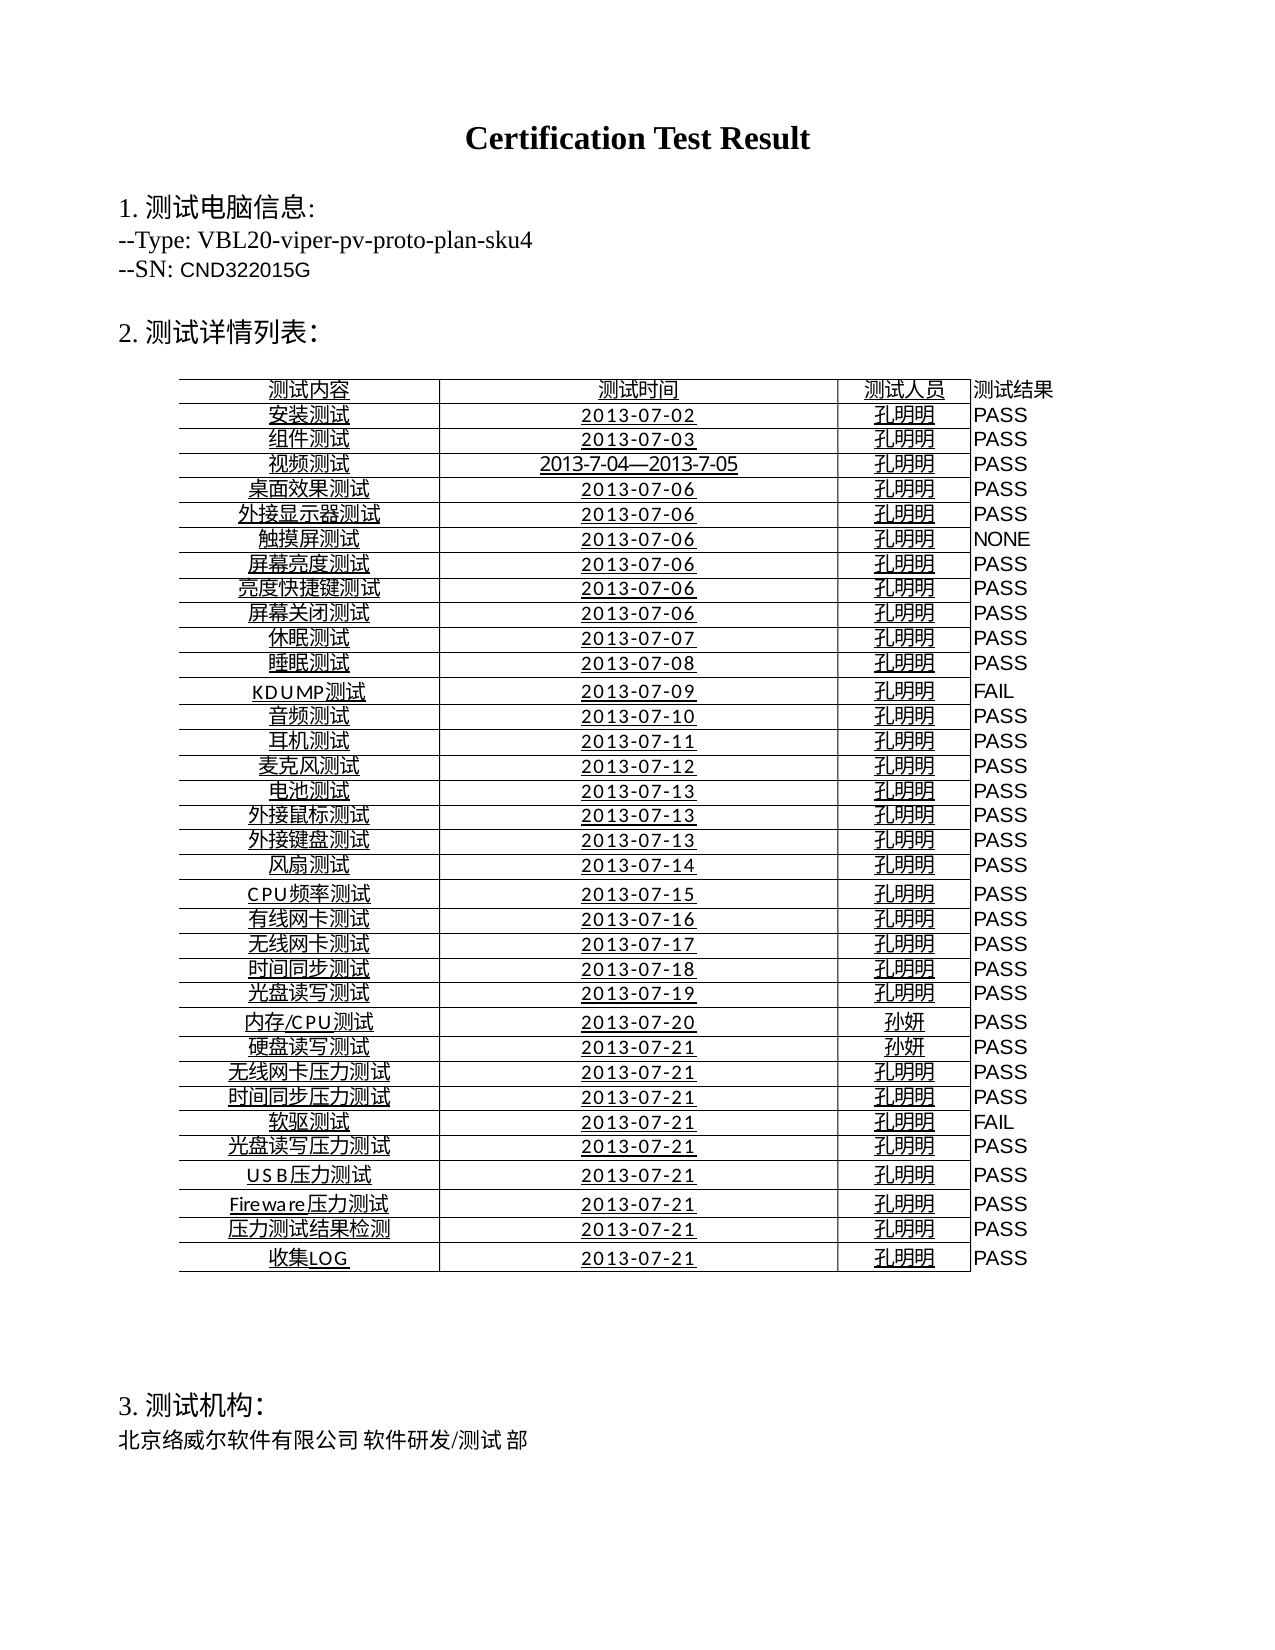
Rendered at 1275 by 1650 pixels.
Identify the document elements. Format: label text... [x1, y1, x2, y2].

text --SN: CND322015G [118, 254, 1157, 283]
text --Type: VBL20-viper-pv-proto-plan-sku4 [118, 225, 1157, 254]
text 2. 测试详情列表： [118, 311, 1157, 351]
text 3. 测试机构： [118, 1384, 1157, 1423]
text 1. 测试电脑信息: [118, 186, 1157, 225]
text 北京络威尔软件有限公司 软件研发/测试 部 [118, 1423, 1157, 1455]
